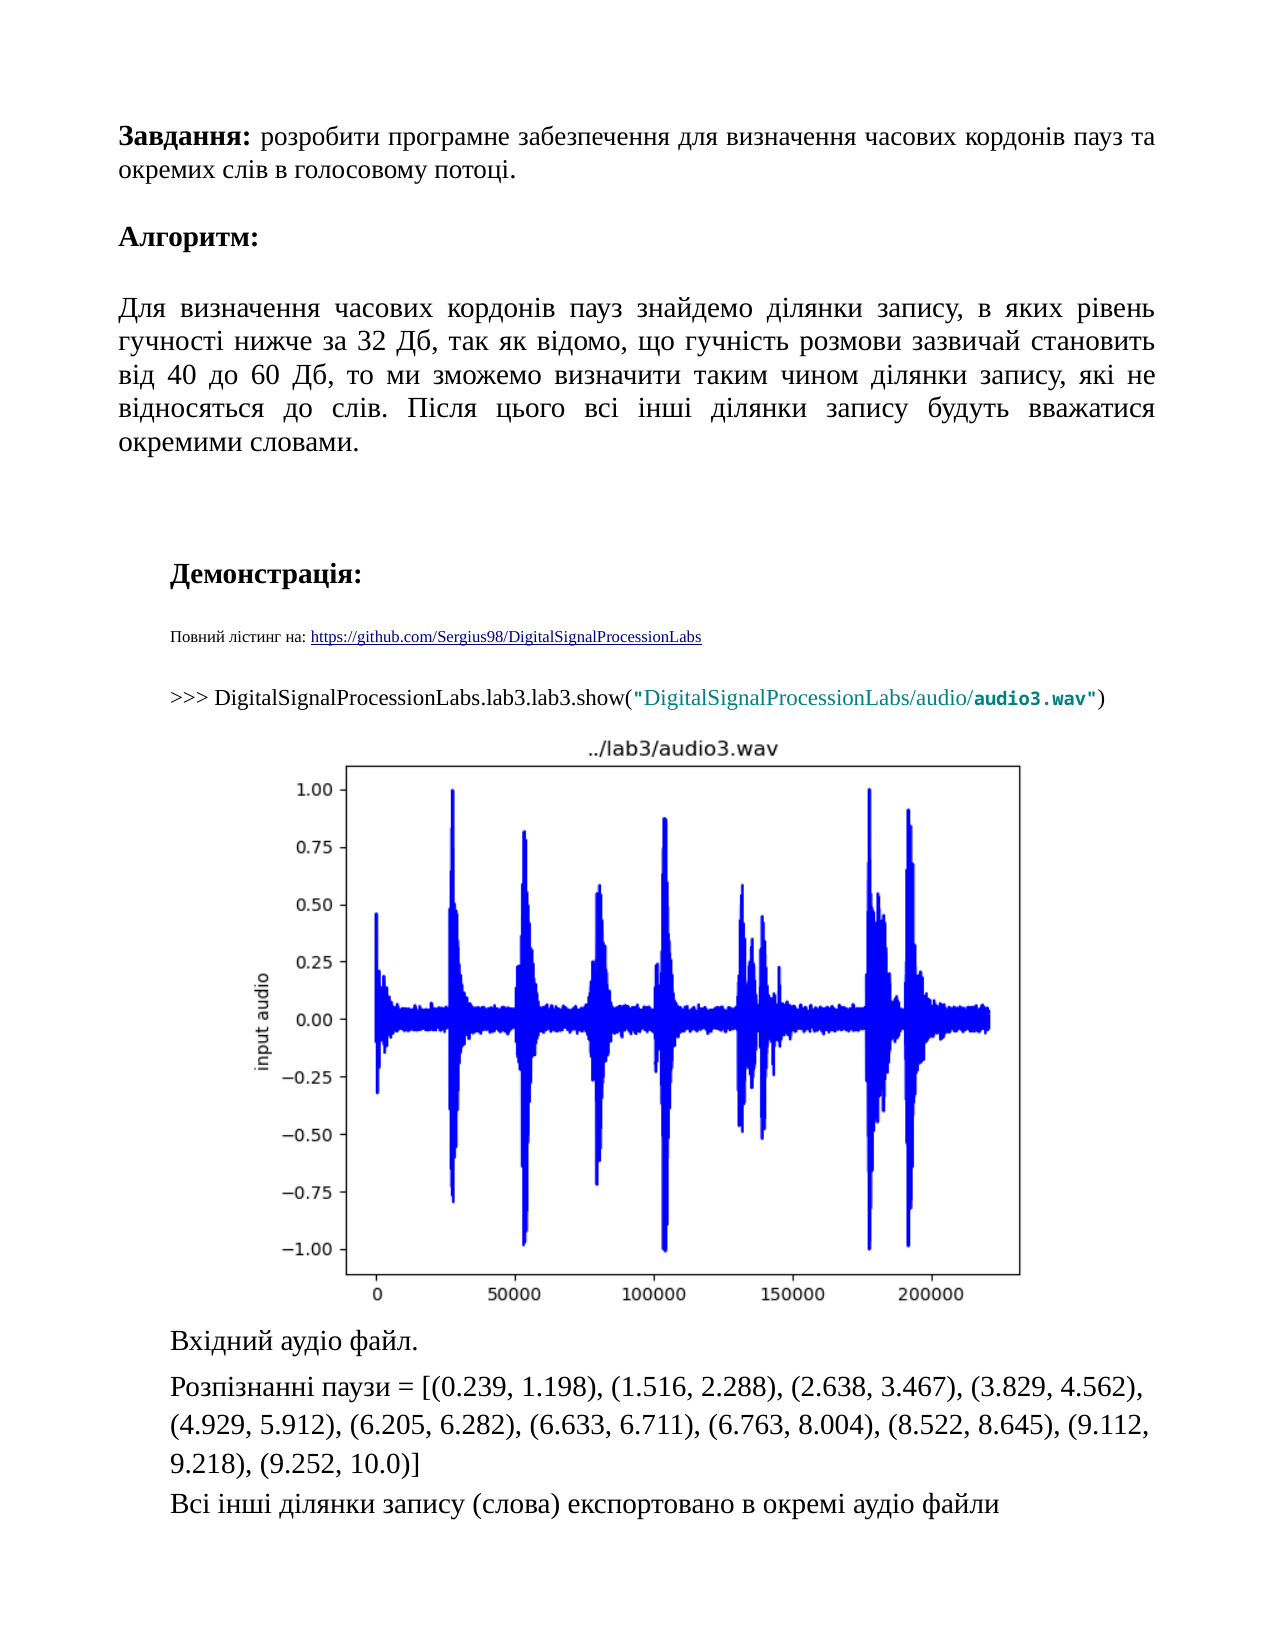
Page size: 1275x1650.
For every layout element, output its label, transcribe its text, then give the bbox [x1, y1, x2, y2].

text Алгоритм: [118, 219, 1157, 252]
text Для визначення часових кордонів пауз знайдемо ділянки запису, в яких рівень гучності нижче за 32 Дб, так як відомо, що гучність розмови зазвичай становить від 40 до 60 Дб, то ми зможемо визначити таким чином ділянки запису, які не відносяться до слів. Після цього всі інші ділянки запису будуть вважатися окремими словами. [118, 290, 1157, 458]
subtitle Демонстрація: [118, 556, 1157, 589]
list Розпізнанні паузи = [(0.239, 1.198), (1.516, 2.288), (2.638, 3.467), (3.829, 4.562), (4.929, 5.912), (6.205, 6.282), (6.633, 6.711), (6.763, 8.004), (8.522, 8.645), (9.112, 9.218), (9.252, 10.0)] [118, 1369, 1157, 1479]
subtitle Вхідний аудіо файл. [118, 748, 1157, 1356]
subtitle Повний лістинг на: https://github.com/Sergius98/DigitalSignalProcessionLabs [118, 627, 1157, 646]
text Завдання: розробити програмне забезпечення для визначення часових кордонів пауз та окремих слів в голосовому потоці. [118, 118, 1157, 185]
list Всі інші ділянки запису (слова) експортовано в окремі аудіо файли [118, 1487, 1157, 1520]
subtitle >>> DigitalSignalProcessionLabs.lab3.lab3.show("DigitalSignalProcessionLabs/audio/audio3.wav") [118, 683, 1157, 710]
